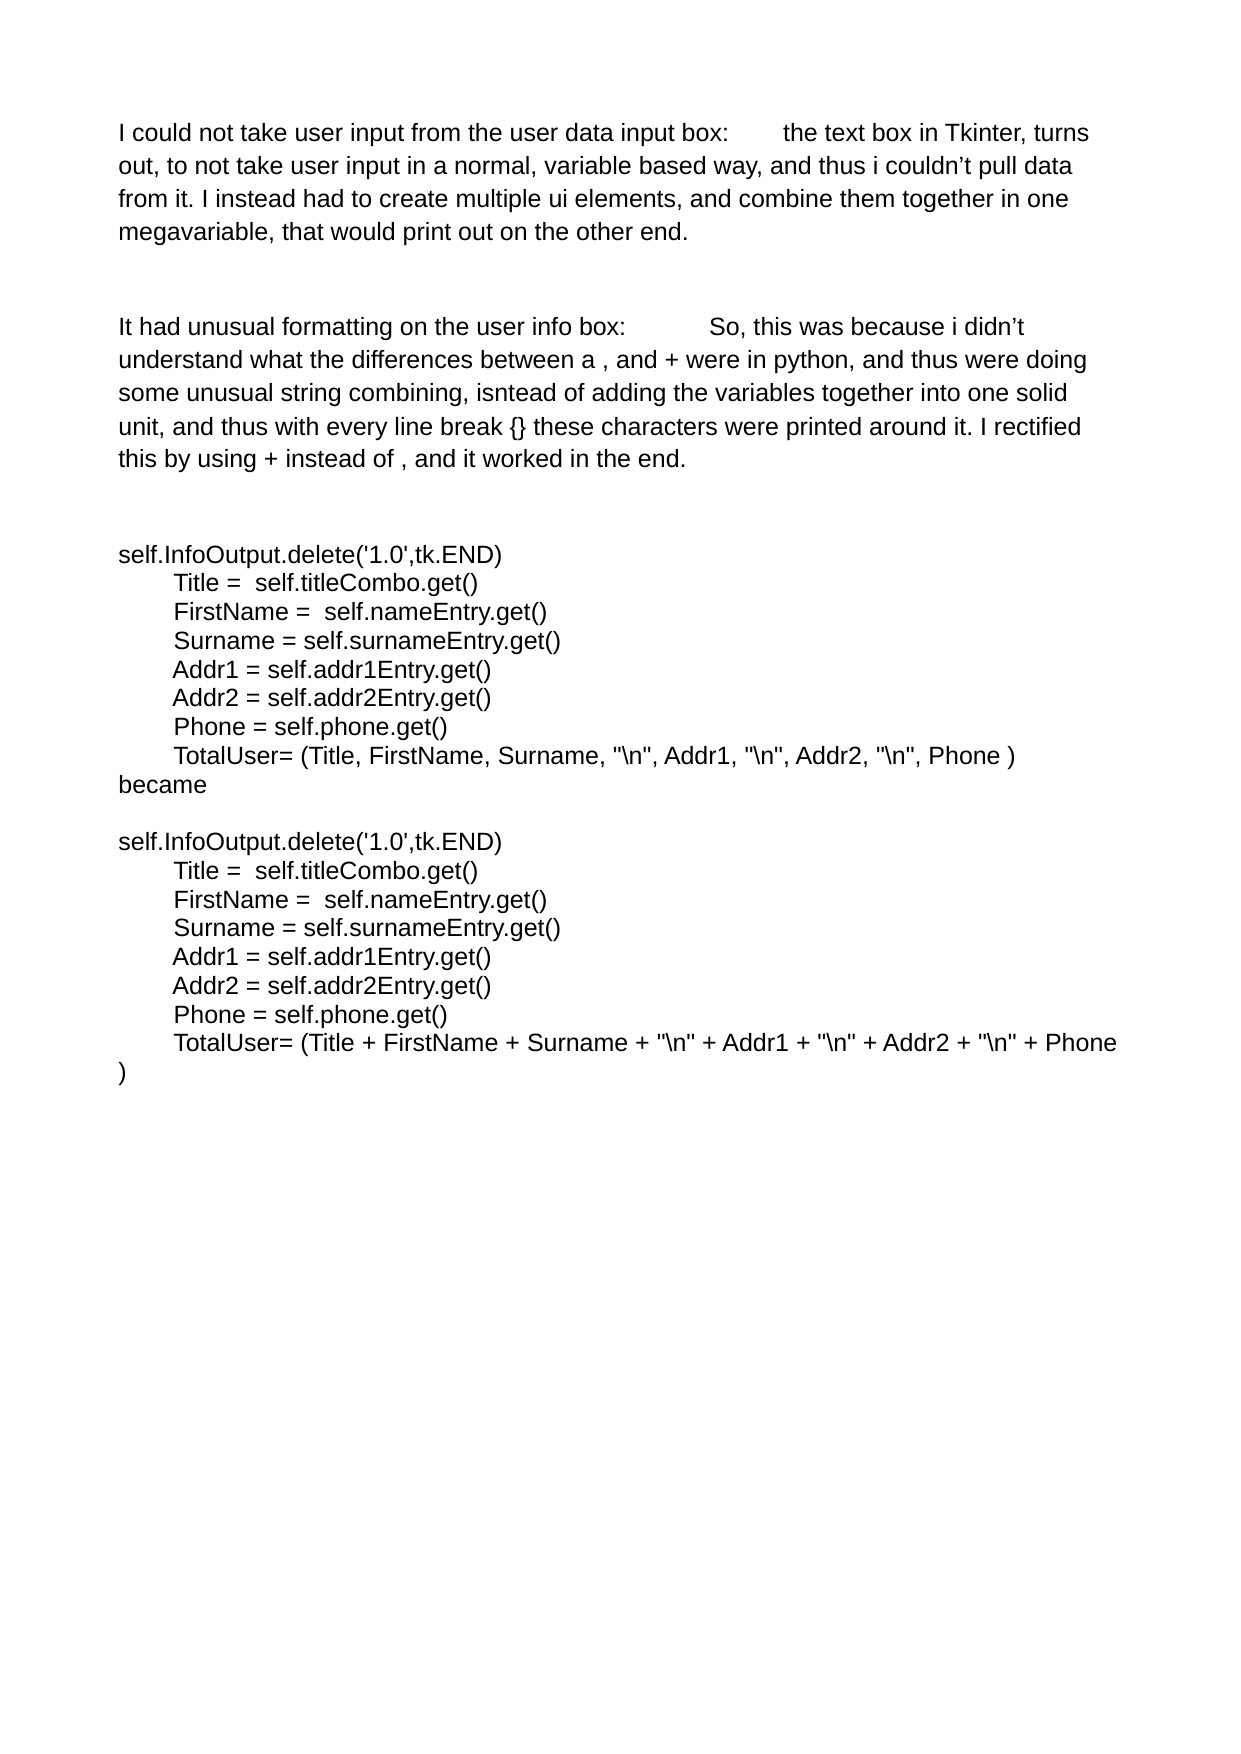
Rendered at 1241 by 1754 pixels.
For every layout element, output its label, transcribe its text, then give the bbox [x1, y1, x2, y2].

text Title = self.titleCombo.get() [118, 856, 1122, 885]
text Title = self.titleCombo.get() [118, 568, 1122, 597]
text Surname = self.surnameEntry.get() [118, 913, 1122, 942]
text FirstName = self.nameEntry.get() [118, 885, 1122, 913]
text TotalUser= (Title, FirstName, Surname, "\n", Addr1, "\n", Addr2, "\n", Phone ) [118, 741, 1122, 770]
text Addr1 = self.addr1Entry.get() [118, 942, 1122, 971]
text Surname = self.surnameEntry.get() [118, 626, 1122, 655]
text self.InfoOutput.delete('1.0',tk.END) [118, 827, 1122, 856]
text self.InfoOutput.delete('1.0',tk.END) [118, 540, 1122, 568]
text FirstName = self.nameEntry.get() [118, 597, 1122, 626]
text It had unusual formatting on the user info box: So, this was because i didn’t understand what the differences between a , and + were in python, and thus were doing some unusual string combining, isntead of adding the variables together into one solid unit, and thus with every line break {} these characters were printed around it. I rectified this by using + instead of , and it worked in the end. [118, 312, 1122, 473]
text Phone = self.phone.get() [118, 712, 1122, 741]
text Addr1 = self.addr1Entry.get() [118, 655, 1122, 683]
text Addr2 = self.addr2Entry.get() [118, 971, 1122, 1000]
text became [118, 770, 1122, 798]
text Addr2 = self.addr2Entry.get() [118, 683, 1122, 712]
text I could not take user input from the user data input box: the text box in Tkinter, turns out, to not take user input in a normal, variable based way, and thus i couldn’t pull data from it. I instead had to create multiple ui elements, and combine them together in one megavariable, that would print out on the other end. [118, 118, 1122, 246]
text Phone = self.phone.get() [118, 1000, 1122, 1028]
text TotalUser= (Title + FirstName + Surname + "\n" + Addr1 + "\n" + Addr2 + "\n" + Phone ) [118, 1028, 1122, 1086]
